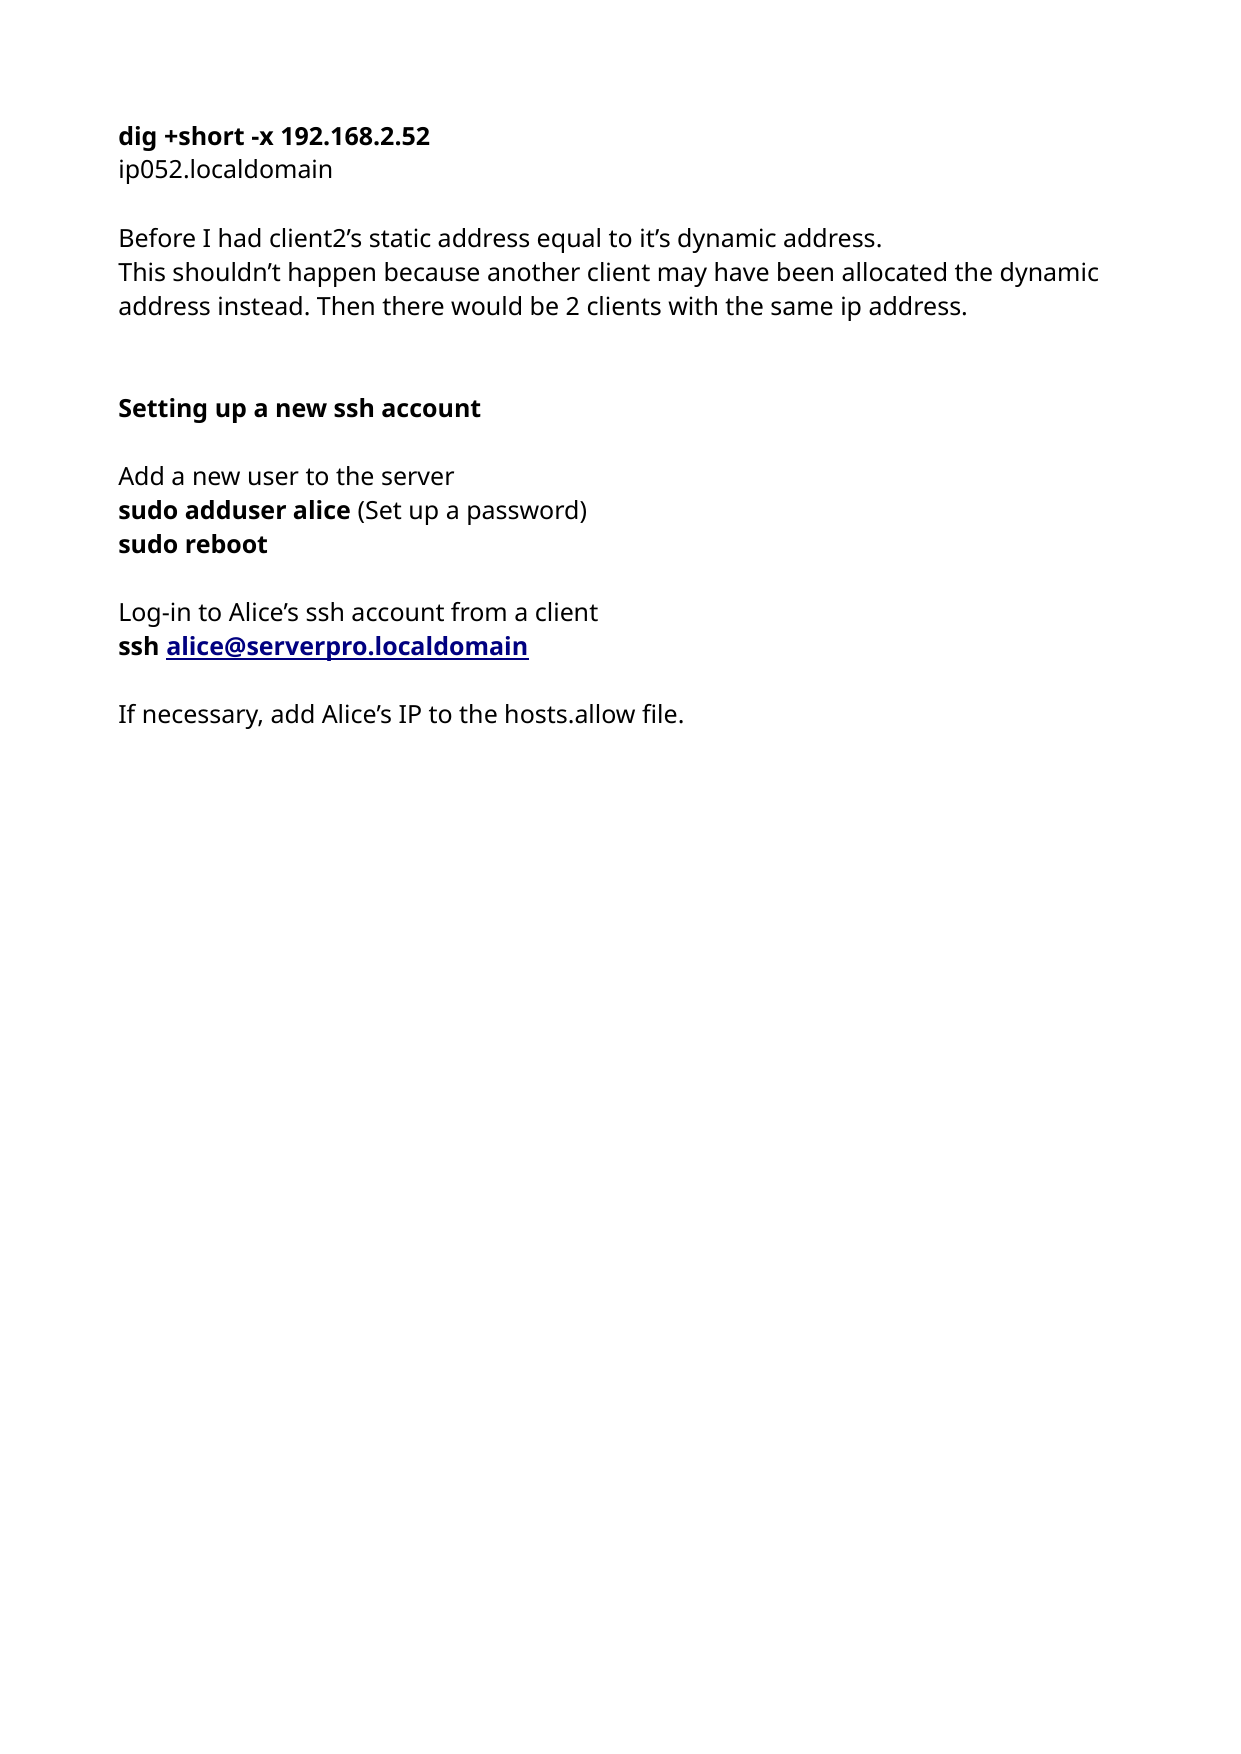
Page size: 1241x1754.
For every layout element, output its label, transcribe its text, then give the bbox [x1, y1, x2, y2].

text Log-in to Alice’s ssh account from a client [118, 595, 1122, 629]
text ssh alice@serverpro.localdomain [118, 629, 1122, 663]
text sudo reboot [118, 527, 1122, 561]
text Setting up a new ssh account [118, 391, 1122, 425]
text dig +short -x 192.168.2.52 [118, 118, 1122, 152]
text sudo adduser alice (Set up a password) [118, 493, 1122, 527]
text ip052.localdomain Before I had client2’s static address equal to it’s dynamic address. This shouldn’t happen because another client may have been allocated the dynamic address instead. Then there would be 2 clients with the same ip address. [118, 152, 1122, 322]
text If necessary, add Alice’s IP to the hosts.allow file. [118, 697, 1122, 731]
text Add a new user to the server [118, 459, 1122, 493]
